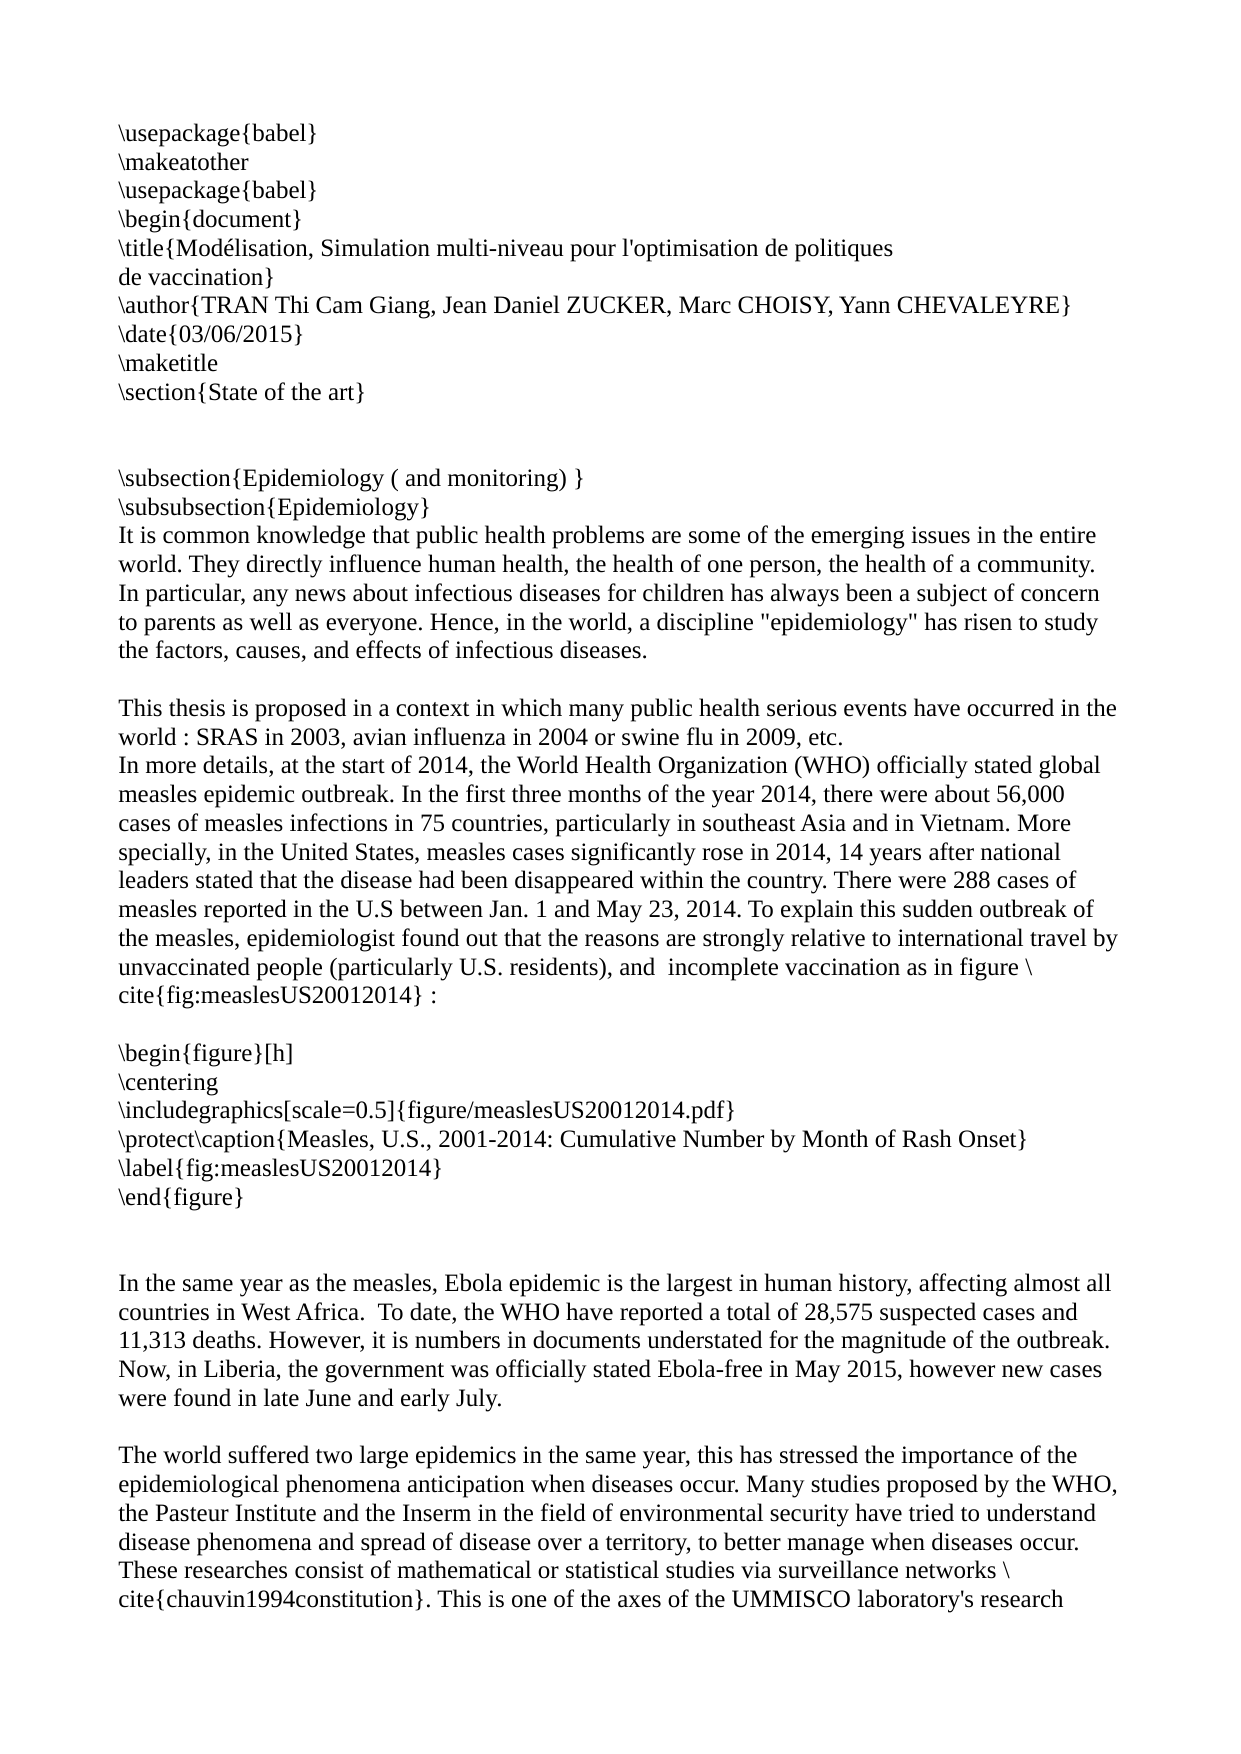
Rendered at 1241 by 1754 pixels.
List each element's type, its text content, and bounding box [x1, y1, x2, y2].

text \protect\caption{Measles, U.S., 2001-2014: Cumulative Number by Month of Rash Onset} [118, 1124, 1122, 1153]
text \subsubsection{Epidemiology} [118, 492, 1122, 521]
text \includegraphics[scale=0.5]{figure/measlesUS20012014.pdf} [118, 1096, 1122, 1124]
text \date{03/06/2015} [118, 319, 1122, 348]
text \author{TRAN Thi Cam Giang, Jean Daniel ZUCKER, Marc CHOISY, Yann CHEVALEYRE} [118, 291, 1122, 319]
text \label{fig:measlesUS20012014} [118, 1153, 1122, 1182]
text \title{Modélisation, Simulation multi-niveau pour l'optimisation de politiques [118, 233, 1122, 262]
text It is common knowledge that public health problems are some of the emerging issues in the entire world. They directly influence human health, the health of one person, the health of a community. In particular, any news about infectious diseases for children has always been a subject of concern to parents as well as everyone. Hence, in the world, a discipline "epidemiology" has risen to study the factors, causes, and effects of infectious diseases. [118, 521, 1122, 664]
text \maketitle [118, 348, 1122, 377]
text de vaccination} [118, 262, 1122, 291]
text \usepackage{babel} [118, 176, 1122, 204]
text In more details, at the start of 2014, the World Health Organization (WHO) officially stated global measles epidemic outbreak. In the first three months of the year 2014, there were about 56,000 cases of measles infections in 75 countries, particularly in southeast Asia and in Vietnam. More specially, in the United States, measles cases significantly rose in 2014, 14 years after national leaders stated that the disease had been disappeared within the country. There were 288 cases of measles reported in the U.S between Jan. 1 and May 23, 2014. To explain this sudden outbreak of the measles, epidemiologist found out that the reasons are strongly relative to international travel by unvaccinated people (particularly U.S. residents), and incomplete vaccination as in figure \cite{fig:measlesUS20012014} : [118, 751, 1122, 1009]
text In the same year as the measles, Ebola epidemic is the largest in human history, affecting almost all countries in West Africa. To date, the WHO have reported a total of 28,575 suspected cases and 11,313 deaths. However, it is numbers in documents understated for the magnitude of the outbreak. Now, in Liberia, the government was officially stated Ebola-free in May 2015, however new cases were found in late June and early July. [118, 1268, 1122, 1412]
text \begin{document} [118, 204, 1122, 233]
text \end{figure} [118, 1182, 1122, 1211]
text \centering [118, 1067, 1122, 1096]
text \section{State of the art} [118, 377, 1122, 406]
text \usepackage{babel} [118, 118, 1122, 147]
text \begin{figure}[h] [118, 1038, 1122, 1067]
text This thesis is proposed in a context in which many public health serious events have occurred in the world : SRAS in 2003, avian influenza in 2004 or swine flu in 2009, etc. [118, 693, 1122, 751]
text \subsection{Epidemiology ( and monitoring) } [118, 463, 1122, 492]
text The world suffered two large epidemics in the same year, this has stressed the importance of the epidemiological phenomena anticipation when diseases occur. Many studies proposed by the WHO, the Pasteur Institute and the Inserm in the field of environmental security have tried to understand disease phenomena and spread of disease over a territory, to better manage when diseases occur. These researches consist of mathematical or statistical studies via surveillance networks \cite{chauvin1994constitution}. This is one of the axes of the UMMISCO laboratory's research [118, 1441, 1122, 1613]
text \makeatother [118, 147, 1122, 176]
